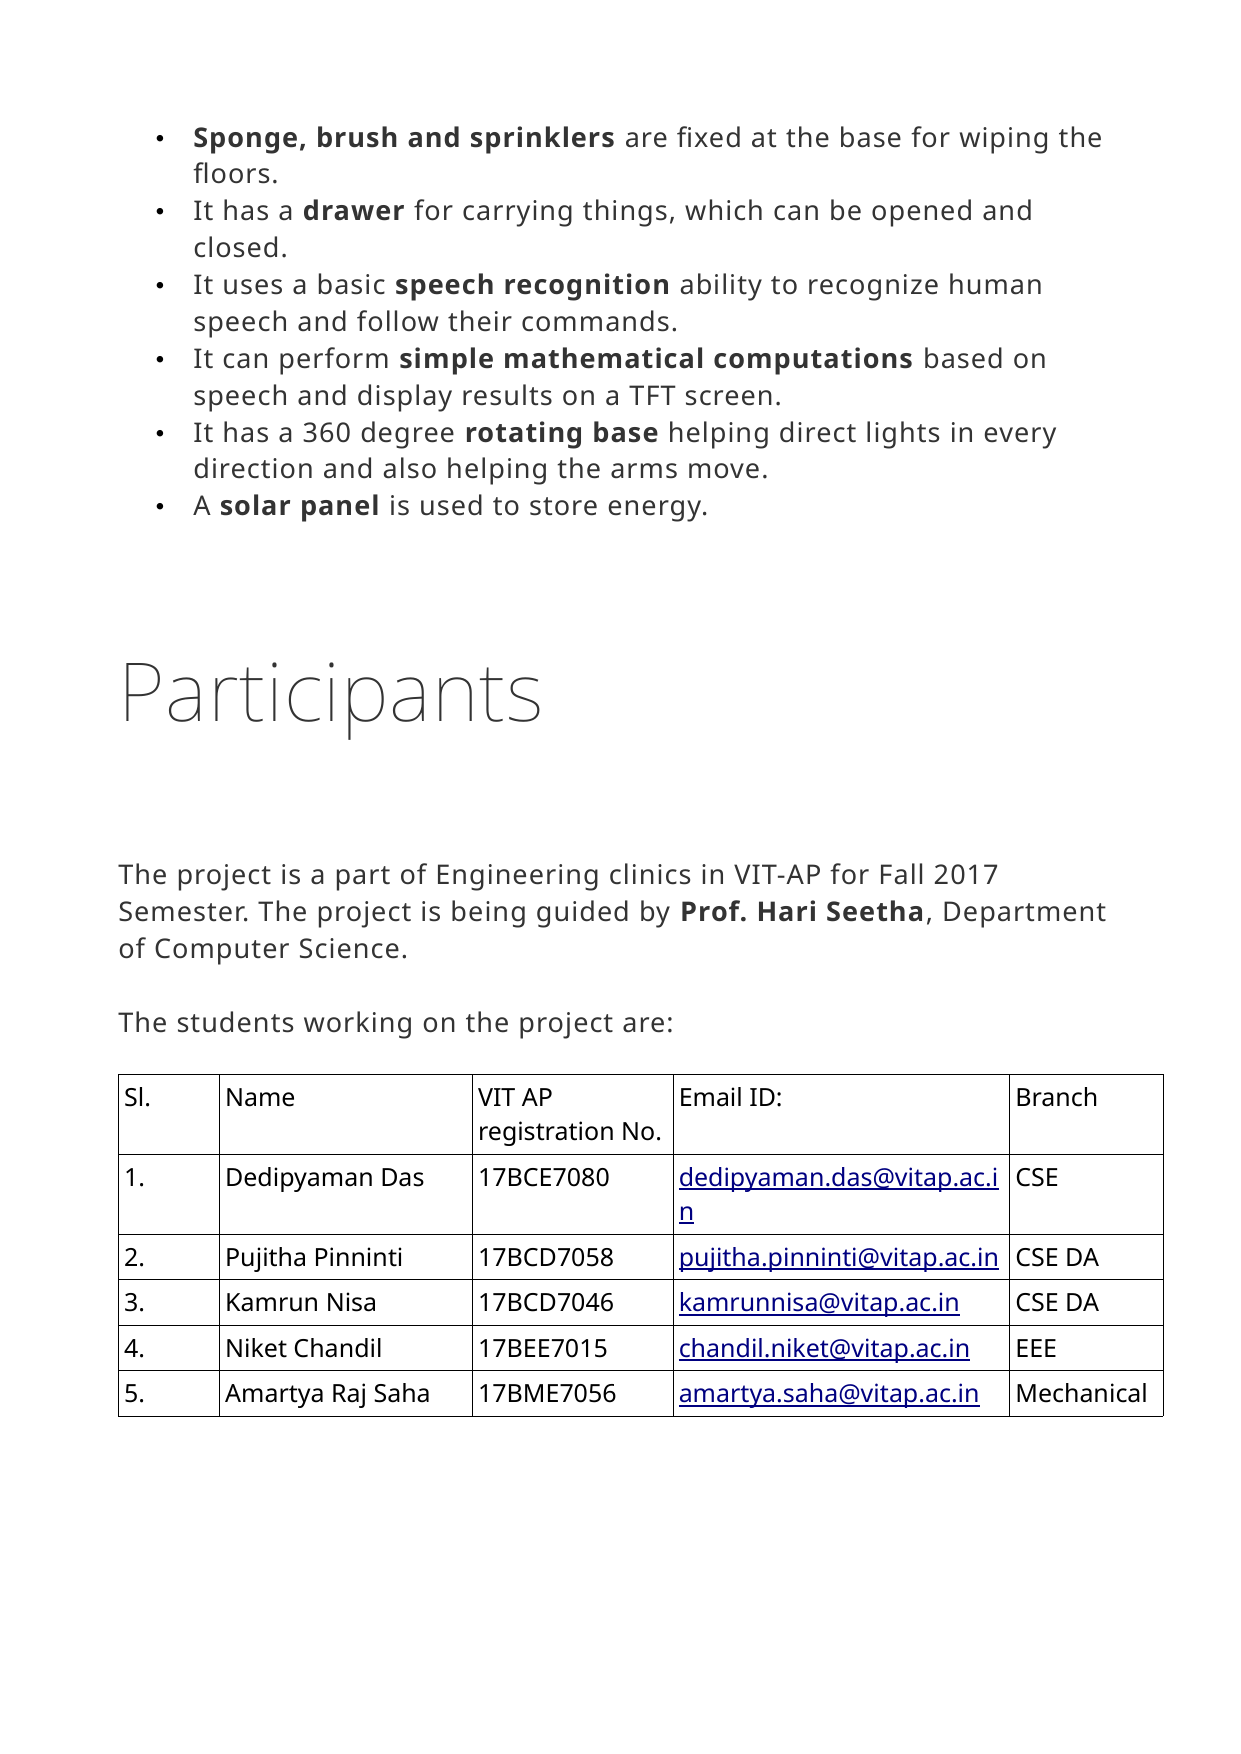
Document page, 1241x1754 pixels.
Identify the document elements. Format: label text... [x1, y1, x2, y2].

table_cell 2. [119, 1235, 219, 1279]
table_cell 5. [119, 1371, 219, 1416]
list A solar panel is used to store energy. [156, 487, 1122, 524]
table_cell 17BCD7046 [473, 1280, 673, 1325]
table_cell 17BEE7015 [473, 1326, 673, 1370]
table_cell 4. [119, 1326, 219, 1370]
table_cell 3. [119, 1280, 219, 1325]
table_cell 17BME7056 [473, 1371, 673, 1416]
text The students working on the project are: [118, 1003, 1122, 1040]
table_cell 1. [119, 1155, 219, 1233]
list It has a 360 degree rotating base helping direct lights in every direction and also helping the arms move. [156, 413, 1122, 487]
table_cell Amartya Raj Saha [220, 1371, 472, 1416]
table_cell Dedipyaman Das [220, 1155, 472, 1233]
table_cell Kamrun Nisa [220, 1280, 472, 1325]
table_cell Mechanical [1010, 1371, 1163, 1416]
table_cell Pujitha Pinninti [220, 1235, 472, 1279]
table_header Name [220, 1075, 472, 1154]
text Participants [118, 634, 1122, 745]
list It can perform simple mathematical computations based on speech and display results on a TFT screen. [156, 339, 1122, 413]
table_header Branch [1010, 1075, 1163, 1154]
list It uses a basic speech recognition ability to recognize human speech and follow their commands. [156, 266, 1122, 339]
table_cell CSE DA [1010, 1235, 1163, 1279]
table_header Sl. [119, 1075, 219, 1154]
table_cell CSE [1010, 1155, 1163, 1233]
list Sponge, brush and sprinklers are fixed at the base for wiping the floors. [156, 118, 1122, 192]
list It has a drawer for carrying things, which can be opened and closed. [156, 192, 1122, 266]
table_cell chandil.niket@vitap.ac.in [674, 1326, 1009, 1370]
table_cell kamrunnisa@vitap.ac.in [674, 1280, 1009, 1325]
table_cell amartya.saha@vitap.ac.in [674, 1371, 1009, 1416]
table_cell Niket Chandil [220, 1326, 472, 1370]
table_cell pujitha.pinninti@vitap.ac.in [674, 1235, 1009, 1279]
table_cell dedipyaman.das@vitap.ac.in [674, 1155, 1009, 1233]
table_cell EEE [1010, 1326, 1163, 1370]
table_header VIT AP registration No. [473, 1075, 673, 1154]
table_cell CSE DA [1010, 1280, 1163, 1325]
text The project is a part of Engineering clinics in VIT-AP for Fall 2017 Semester. The project is being guided by Prof. Hari Seetha, Department of Computer Science. [118, 856, 1122, 966]
table_header Email ID: [674, 1075, 1009, 1154]
table_cell 17BCD7058 [473, 1235, 673, 1279]
table_cell 17BCE7080 [473, 1155, 673, 1233]
